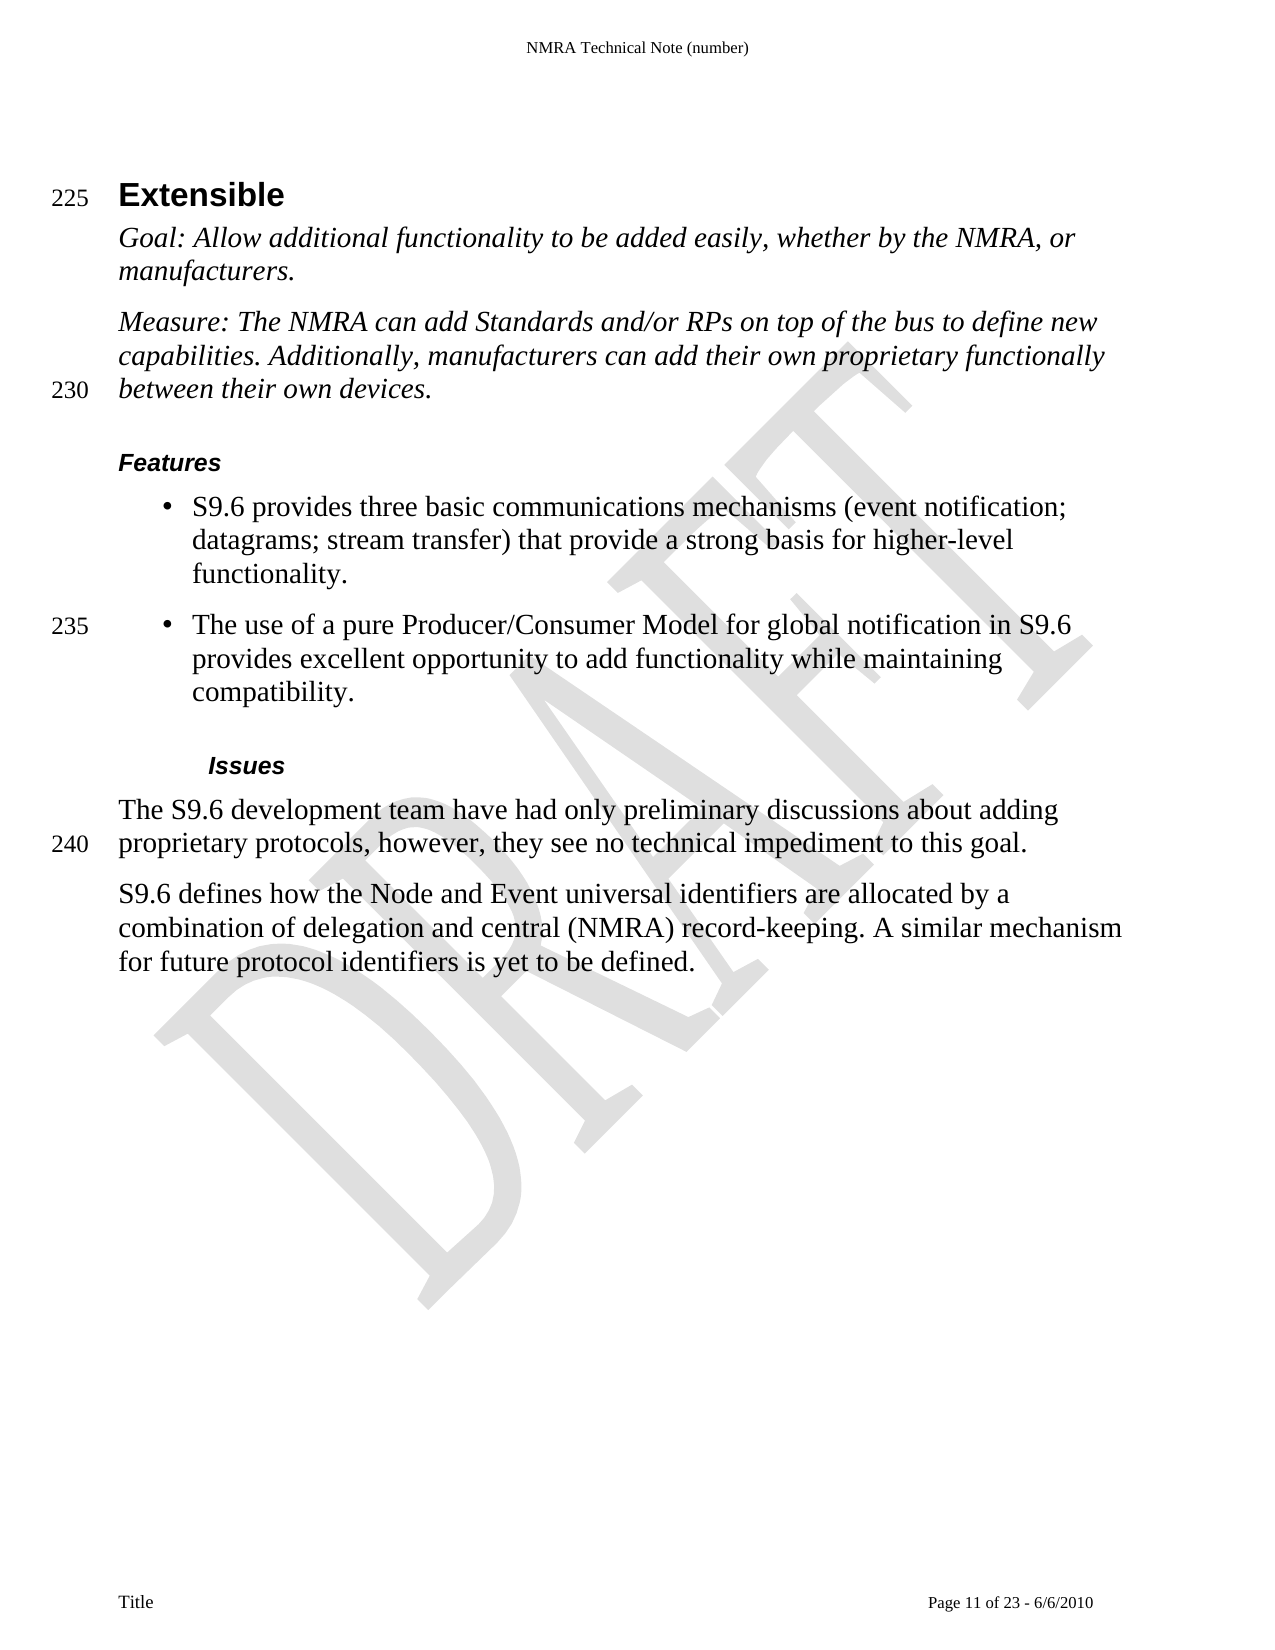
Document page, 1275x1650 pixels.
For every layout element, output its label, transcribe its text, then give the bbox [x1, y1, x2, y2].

list S9.6 provides three basic communications mechanisms (event notification; datagrams; stream transfer) that provide a strong basis for higher-level functionality. [162, 489, 699, 589]
subtitle [672, 751, 839, 779]
subtitle Features [118, 448, 740, 476]
text The S9.6 development team have had only preliminary discussions about adding proprietary protocols, however, they see no technical impediment to this goal. [609, 792, 695, 856]
subtitle [852, 448, 1157, 476]
list The use of a pure Producer/Consumer Model for global notification in S9.6 provides excellent opportunity to add functionality while maintaining compatibility. [1011, 607, 1157, 708]
list The use of a pure Producer/Consumer Model for global notification in S9.6 provides excellent opportunity to add functionality while maintaining compatibility. [710, 607, 818, 675]
list S9.6 provides three basic communications mechanisms (event notification; datagrams; stream transfer) that provide a strong basis for higher-level functionality. [665, 489, 950, 589]
text Goal: Allow additional functionality to be added easily, whether by the NMRA, or manufacturers. [118, 220, 1157, 287]
text The S9.6 development team have had only preliminary discussions about adding proprietary protocols, however, they see no technical impediment to this goal. [368, 828, 469, 859]
text Measure: The NMRA can add Standards and/or RPs on top of the bus to define new capabilities. Additionally, manufacturers can add their own proprietary functionally between their own devices. [118, 304, 1157, 405]
text S9.6 defines how the Node and Event universal identifiers are allocated by a combination of delegation and central (NMRA) record-keeping. A similar mechanism for future protocol identifiers is yet to be defined. [670, 877, 1157, 977]
subtitle [757, 448, 837, 476]
subtitle Issues [118, 751, 580, 779]
text The S9.6 development team have had only preliminary discussions about adding proprietary protocols, however, they see no technical impediment to this goal. [118, 792, 635, 859]
text S9.6 defines how the Node and Event universal identifiers are allocated by a combination of delegation and central (NMRA) record-keeping. A similar mechanism for future protocol identifiers is yet to be defined. [525, 877, 716, 977]
text The S9.6 development team have had only preliminary discussions about adding proprietary protocols, however, they see no technical impediment to this goal. [733, 792, 1157, 859]
subtitle Extensible [118, 175, 1157, 213]
subtitle [581, 751, 658, 779]
subtitle [854, 751, 1157, 779]
text S9.6 defines how the Node and Event universal identifiers are allocated by a combination of delegation and central (NMRA) record-keeping. A similar mechanism for future protocol identifiers is yet to be defined. [383, 877, 515, 977]
list The use of a pure Producer/Consumer Model for global notification in S9.6 provides excellent opportunity to add functionality while maintaining compatibility. [162, 607, 768, 708]
text S9.6 defines how the Node and Event universal identifiers are allocated by a combination of delegation and central (NMRA) record-keeping. A similar mechanism for future protocol identifiers is yet to be defined. [118, 877, 440, 977]
list S9.6 provides three basic communications mechanisms (event notification; datagrams; stream transfer) that provide a strong basis for higher-level functionality. [893, 489, 1157, 589]
list The use of a pure Producer/Consumer Model for global notification in S9.6 provides excellent opportunity to add functionality while maintaining compatibility. [798, 607, 1033, 708]
